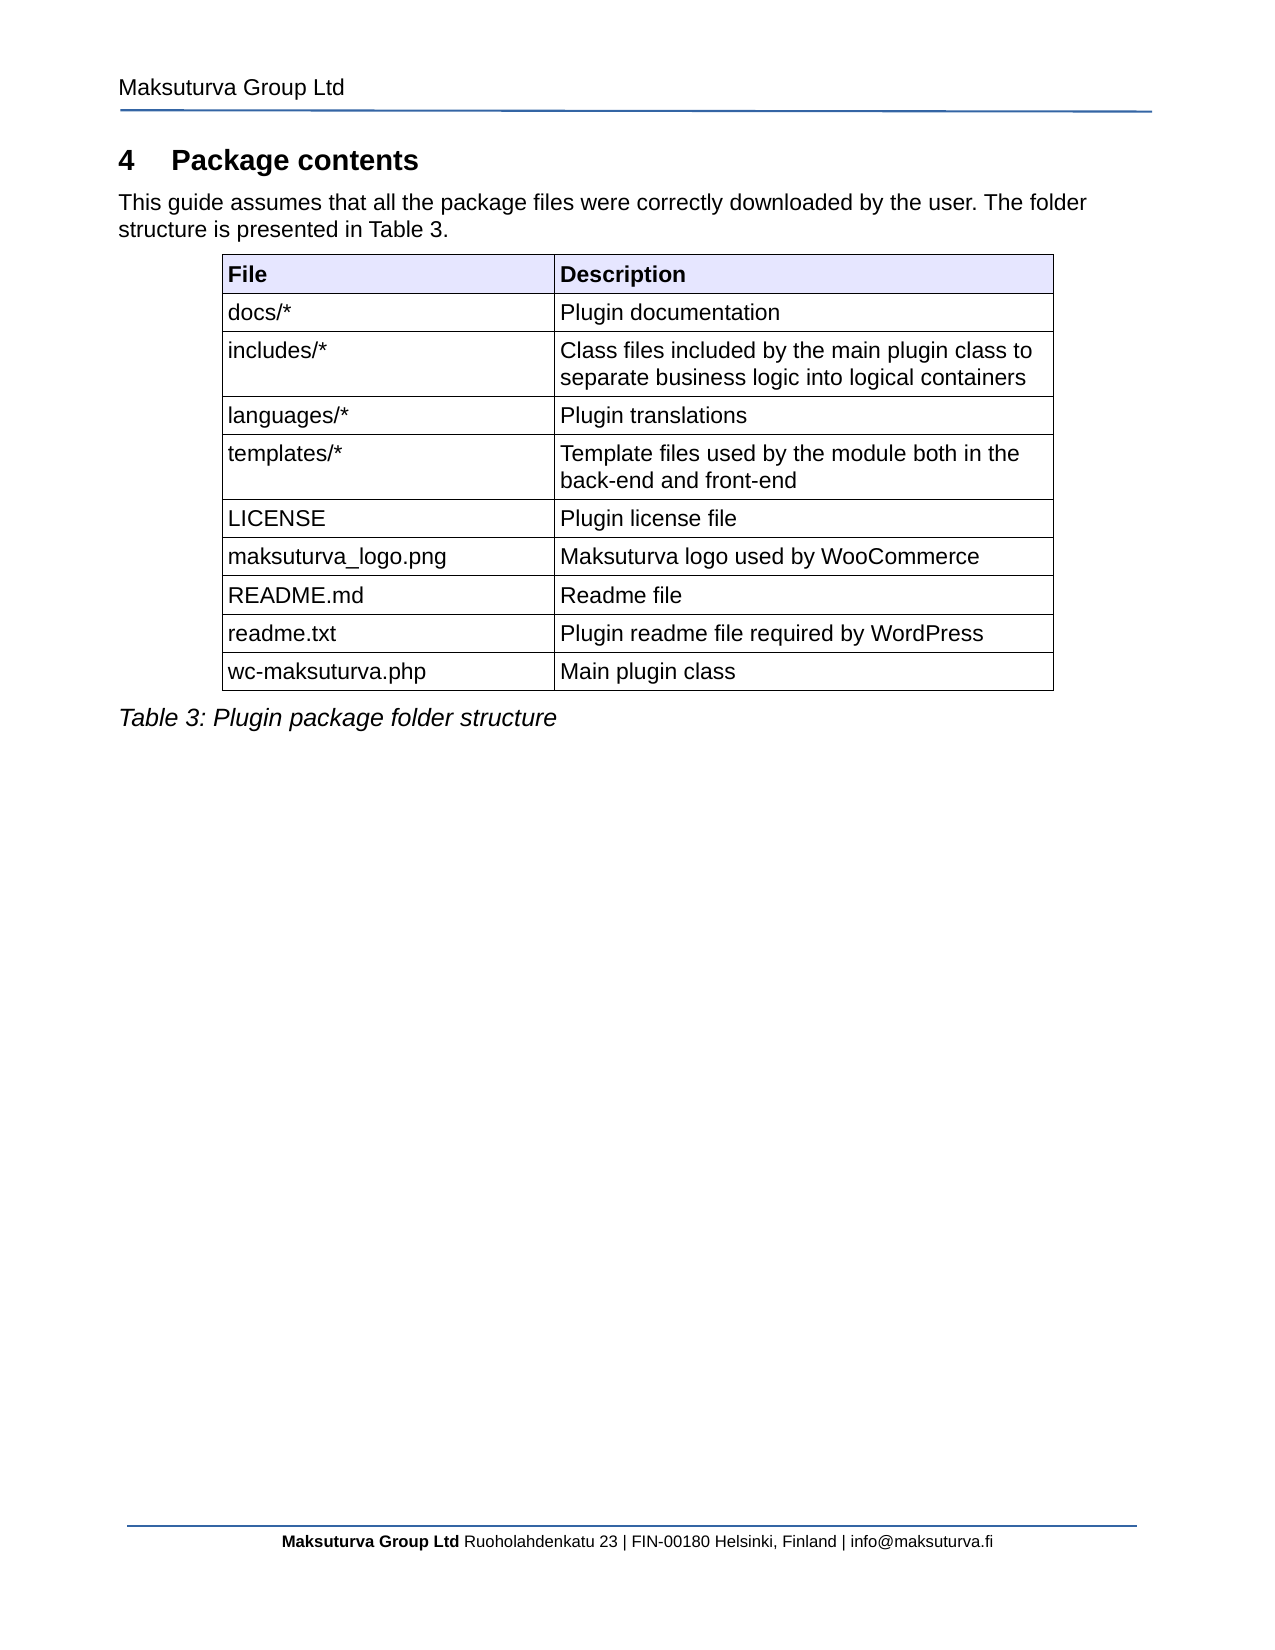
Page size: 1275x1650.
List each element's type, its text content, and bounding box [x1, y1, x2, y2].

table_cell includes/* [223, 332, 554, 396]
table_cell Plugin documentation [555, 294, 1053, 331]
table_cell docs/* [223, 294, 554, 331]
table_cell Main plugin class [555, 653, 1053, 690]
table_cell Class files included by the main plugin class to separate business logic into logical containers [555, 332, 1053, 396]
table_cell languages/* [223, 397, 554, 434]
table_cell templates/* [223, 435, 554, 499]
table_header Description [555, 255, 1053, 293]
table_cell Plugin translations [555, 397, 1053, 434]
table_cell wc-maksuturva.php [223, 653, 554, 690]
table_cell Plugin license file [555, 500, 1053, 537]
text Table 3: Plugin package folder structure [118, 703, 1157, 732]
subtitle Package contents [118, 143, 1157, 177]
table_cell maksuturva_logo.png [223, 538, 554, 575]
table_header File [223, 255, 554, 293]
table_cell Readme file [555, 576, 1053, 614]
table_cell Plugin readme file required by WordPress [555, 615, 1053, 652]
table_cell Maksuturva logo used by WooCommerce [555, 538, 1053, 575]
table_cell README.md [223, 576, 554, 614]
table_cell readme.txt [223, 615, 554, 652]
table_cell Template files used by the module both in the back-end and front-end [555, 435, 1053, 499]
text This guide assumes that all the package files were correctly downloaded by the user. The folder structure is presented in Table 3. [118, 189, 1157, 242]
table_cell LICENSE [223, 500, 554, 537]
